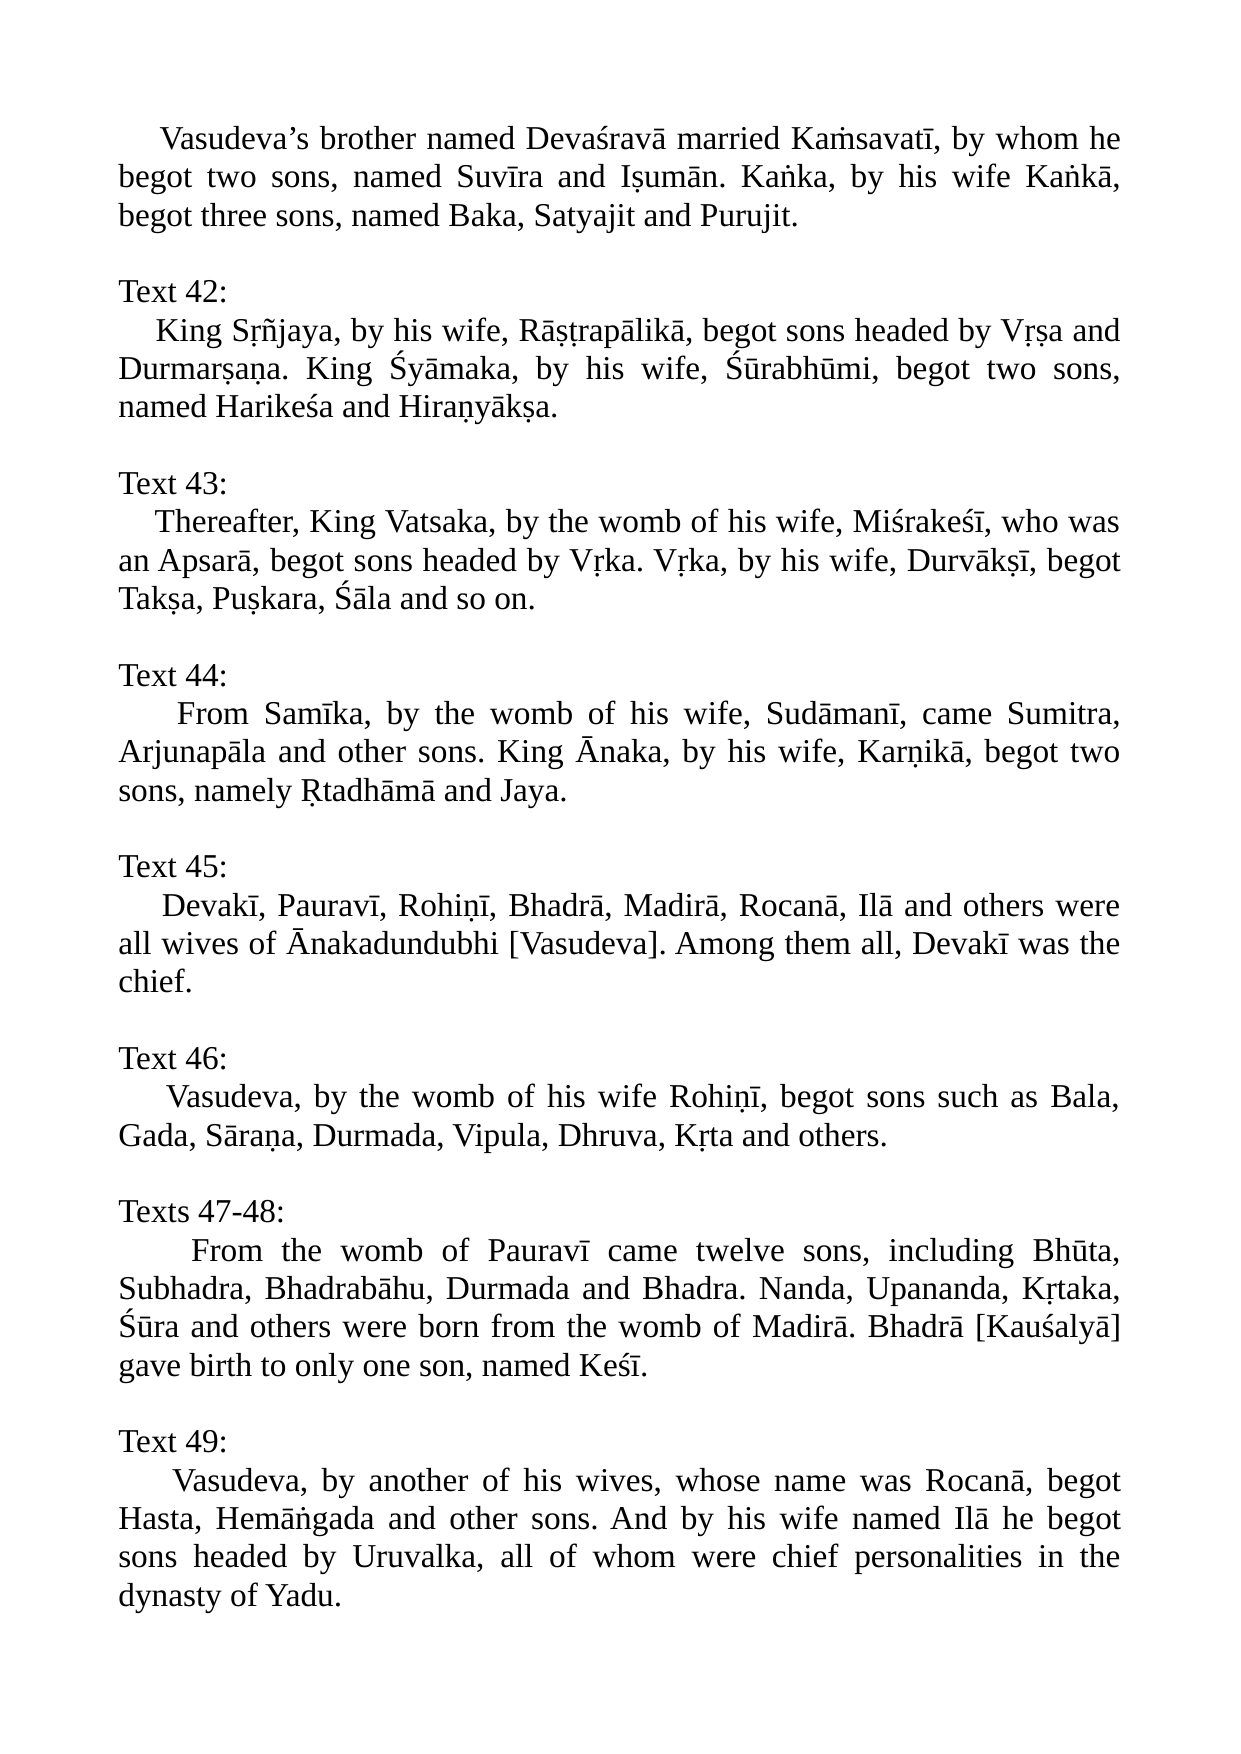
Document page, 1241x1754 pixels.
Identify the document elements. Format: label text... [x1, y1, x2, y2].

text King Sṛñjaya, by his wife, Rāṣṭrapālikā, begot sons headed by Vṛṣa and Durmarṣaṇa. King Śyāmaka, by his wife, Śūrabhūmi, begot two sons, named Harikeśa and Hiraṇyākṣa. [118, 310, 1122, 425]
text Texts 47-48: [118, 1191, 1122, 1230]
text From Samīka, by the womb of his wife, Sudāmanī, came Sumitra, Arjunapāla and other sons. King Ānaka, by his wife, Karṇikā, begot two sons, namely Ṛtadhāmā and Jaya. [118, 693, 1122, 808]
text Text 46: [118, 1038, 1122, 1076]
text Text 49: [118, 1421, 1122, 1460]
text Text 42: [118, 271, 1122, 310]
text Vasudeva, by another of his wives, whose name was Rocanā, begot Hasta, Hemāṅgada and other sons. And by his wife named Ilā he begot sons headed by Uruvalka, all of whom were chief personalities in the dynasty of Yadu. [118, 1460, 1122, 1613]
text Text 43: [118, 463, 1122, 501]
text Devakī, Pauravī, Rohiṇī, Bhadrā, Madirā, Rocanā, Ilā and others were all wives of Ānakadundubhi [Vasudeva]. Among them all, Devakī was the chief. [118, 885, 1122, 1000]
text Vasudeva’s brother named Devaśravā married Kaṁsavatī, by whom he begot two sons, named Suvīra and Iṣumān. Kaṅka, by his wife Kaṅkā, begot three sons, named Baka, Satyajit and Purujit. [118, 118, 1122, 233]
text From the womb of Pauravī came twelve sons, including Bhūta, Subhadra, Bhadrabāhu, Durmada and Bhadra. Nanda, Upananda, Kṛtaka, Śūra and others were born from the womb of Madirā. Bhadrā [Kauśalyā] gave birth to only one son, named Keśī. [118, 1230, 1122, 1383]
text Text 45: [118, 846, 1122, 885]
text Thereafter, King Vatsaka, by the womb of his wife, Miśrakeśī, who was an Apsarā, begot sons headed by Vṛka. Vṛka, by his wife, Durvākṣī, begot Takṣa, Puṣkara, Śāla and so on. [118, 501, 1122, 616]
text Text 44: [118, 655, 1122, 693]
text Vasudeva, by the womb of his wife Rohiṇī, begot sons such as Bala, Gada, Sāraṇa, Durmada, Vipula, Dhruva, Kṛta and others. [118, 1076, 1122, 1153]
